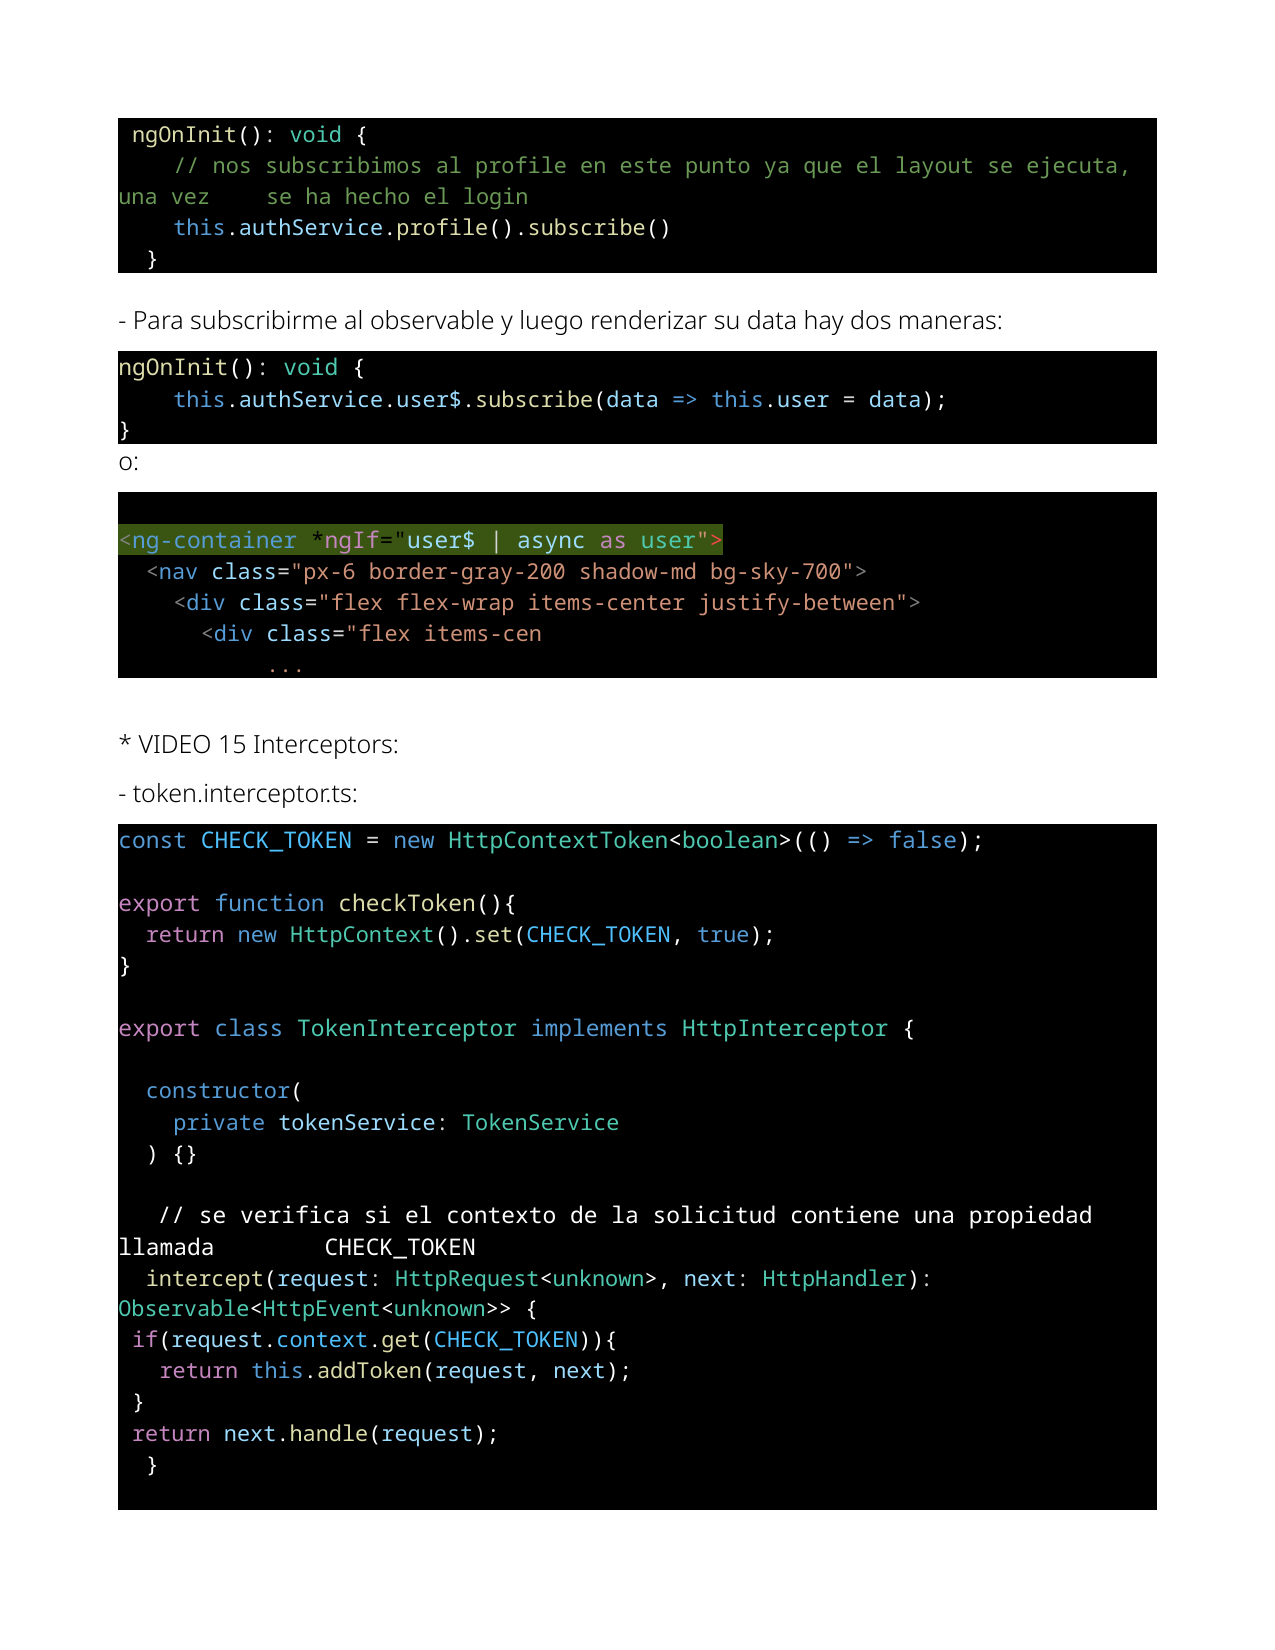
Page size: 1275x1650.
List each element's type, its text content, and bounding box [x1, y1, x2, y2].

text constructor( [118, 1074, 1157, 1106]
text ngOnInit(): void { [118, 351, 1157, 383]
text o: [118, 444, 1157, 478]
text intercept(request: HttpRequest<unknown>, next: HttpHandler): Observable<HttpEvent<unknown>> { [118, 1262, 1157, 1323]
text export class TokenInterceptor implements HttpInterceptor { [118, 1012, 1157, 1043]
text const CHECK_TOKEN = new HttpContextToken<boolean>(() => false); [118, 824, 1157, 856]
text // se verifica si el contexto de la solicitud contiene una propiedad llamada CHECK_TOKEN [118, 1199, 1157, 1262]
text ... [118, 648, 1157, 678]
text return next.handle(request); [118, 1417, 1157, 1448]
text - Para subscribirme al observable y luego renderizar su data hay dos maneras: [118, 303, 1157, 337]
text <ng-container *ngIf="user$ | async as user"> [118, 523, 1157, 555]
text // nos subscribimos al profile en este punto ya que el layout se ejecuta, una vez se ha hecho el login [118, 149, 1157, 210]
text - token.interceptor.ts: [118, 776, 1157, 810]
text private tokenService: TokenService [118, 1106, 1157, 1137]
text return this.addToken(request, next); [118, 1354, 1157, 1385]
text ) {} [118, 1137, 1157, 1168]
text ngOnInit(): void { [118, 118, 1157, 149]
text <div class="flex items-cen [118, 617, 1157, 648]
text } [118, 1385, 1157, 1417]
text } [118, 949, 1157, 981]
text } [118, 242, 1157, 273]
text <nav class="px-6 border-gray-200 shadow-md bg-sky-700"> [118, 555, 1157, 586]
text * VIDEO 15 Interceptors: [118, 727, 1157, 761]
text <div class="flex flex-wrap items-center justify-between"> [118, 586, 1157, 617]
text export function checkToken(){ [118, 887, 1157, 918]
text } [118, 1448, 1157, 1479]
text } [118, 414, 1157, 444]
text this.authService.profile().subscribe() [118, 210, 1157, 242]
text if(request.context.get(CHECK_TOKEN)){ [118, 1323, 1157, 1354]
text this.authService.user$.subscribe(data => this.user = data); [118, 383, 1157, 414]
text return new HttpContext().set(CHECK_TOKEN, true); [118, 918, 1157, 949]
